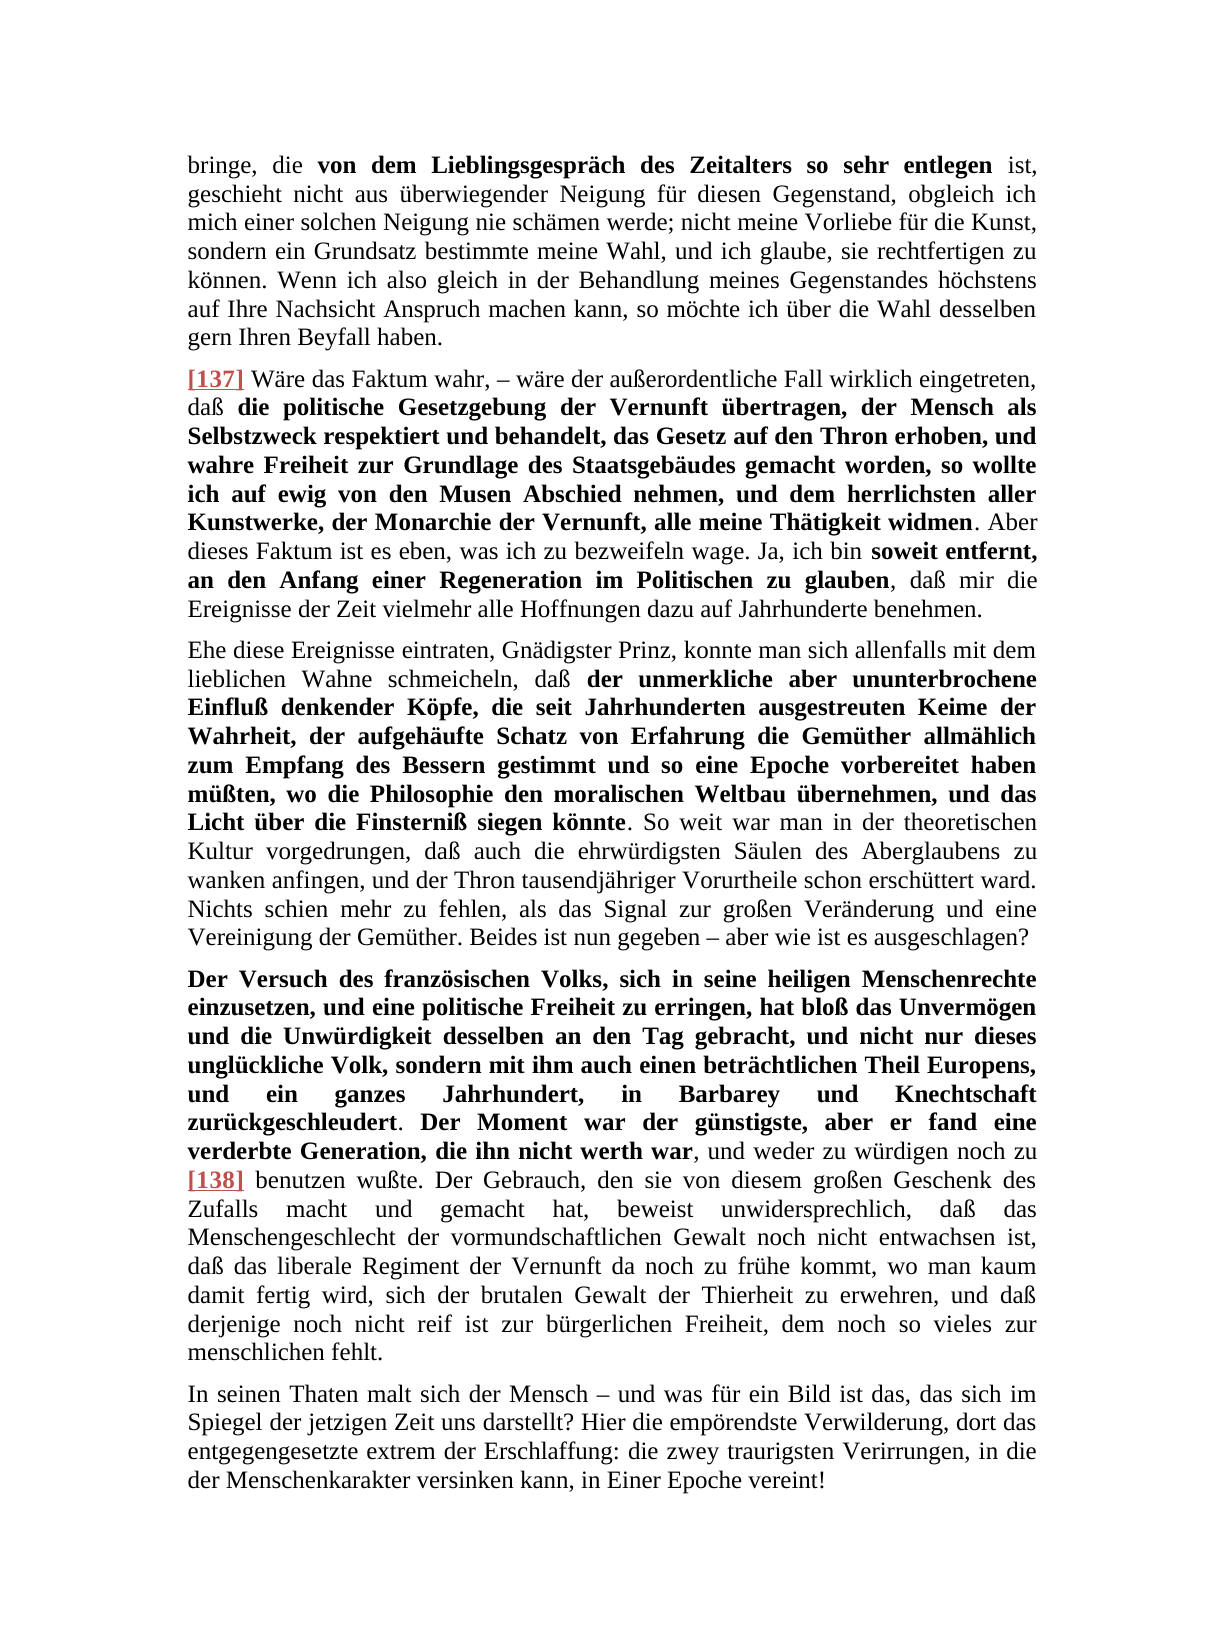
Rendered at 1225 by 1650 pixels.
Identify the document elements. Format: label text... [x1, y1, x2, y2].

text Ehe diese Ereignisse eintraten, Gnädigster Prinz, konnte man sich allenfalls mit dem lieblichen Wahne schmeicheln, daß der unmerkliche aber ununterbrochene Einfluß denkender Köpfe, die seit Jahrhunderten ausgestreuten Keime der Wahrheit, der aufgehäufte Schatz von Erfahrung die Gemüther allmählich zum Empfang des Bessern gestimmt und so eine Epoche vorbereitet haben müßten, wo die Philosophie den moralischen Weltbau übernehmen, und das Licht über die Finsterniß siegen könnte. So weit war man in der theoretischen Kultur vorgedrungen, daß auch die ehrwürdigsten Säulen des Aberglaubens zu wanken anfingen, und der Thron tausendjähriger Vorurtheile schon erschüttert ward. Nichts schien mehr zu fehlen, als das Signal zur großen Veränderung und eine Vereinigung der Gemüther. Beides ist nun gegeben – aber wie ist es ausgeschlagen? [187, 635, 1037, 951]
text bringe, die von dem Lieblingsgespräch des Zeitalters so sehr entlegen ist, geschieht nicht aus überwiegender Neigung für diesen Gegenstand, obgleich ich mich einer solchen Neigung nie schämen werde; nicht meine Vorliebe für die Kunst, sondern ein Grundsatz bestimmte meine Wahl, und ich glaube, sie rechtfertigen zu können. Wenn ich also gleich in der Behandlung meines Gegenstandes höchstens auf Ihre Nachsicht Anspruch machen kann, so möchte ich über die Wahl desselben gern Ihren Beyfall haben. [187, 150, 1037, 351]
text In seinen Thaten malt sich der Mensch – und was für ein Bild ist das, das sich im Spiegel der jetzigen Zeit uns darstellt? Hier die empörendste Verwilderung, dort das entgegengesetzte extrem der Erschlaffung: die zwey traurigsten Verirrungen, in die der Menschenkarakter versinken kann, in Einer Epoche vereint! [187, 1379, 1037, 1494]
text Der Versuch des französischen Volks, sich in seine heiligen Menschenrechte einzusetzen, und eine politische Freiheit zu erringen, hat bloß das Unvermögen und die Unwürdigkeit desselben an den Tag gebracht, und nicht nur dieses unglückliche Volk, sondern mit ihm auch einen beträchtlichen Theil Europens, und ein ganzes Jahrhundert, in Barbarey und Knechtschaft zurückgeschleudert. Der Moment war der günstigste, aber er fand eine verderbte Generation, die ihn nicht werth war, und weder zu würdigen noch zu [138] benutzen wußte. Der Gebrauch, den sie von diesem großen Geschenk des Zufalls macht und gemacht hat, beweist unwidersprechlich, daß das Menschengeschlecht der vormundschaftlichen Gewalt noch nicht entwachsen ist, daß das liberale Regiment der Vernunft da noch zu frühe kommt, wo man kaum damit fertig wird, sich der brutalen Gewalt der Thierheit zu erwehren, und daß derjenige noch nicht reif ist zur bürgerlichen Freiheit, dem noch so vieles zur menschlichen fehlt. [187, 964, 1037, 1366]
text [137] Wäre das Faktum wahr, – wäre der außerordentliche Fall wirklich eingetreten, daß die politische Gesetzgebung der Vernunft übertragen, der Mensch als Selbstzweck respektiert und behandelt, das Gesetz auf den Thron erhoben, und wahre Freiheit zur Grundlage des Staatsgebäudes gemacht worden, so wollte ich auf ewig von den Musen Abschied nehmen, und dem herrlichsten aller Kunstwerke, der Monarchie der Vernunft, alle meine Thätigkeit widmen. Aber dieses Faktum ist es eben, was ich zu bezweifeln wage. Ja, ich bin soweit entfernt, an den Anfang einer Regeneration im Politischen zu glauben, daß mir die Ereignisse der Zeit vielmehr alle Hoffnungen dazu auf Jahrhunderte benehmen. [187, 364, 1037, 622]
